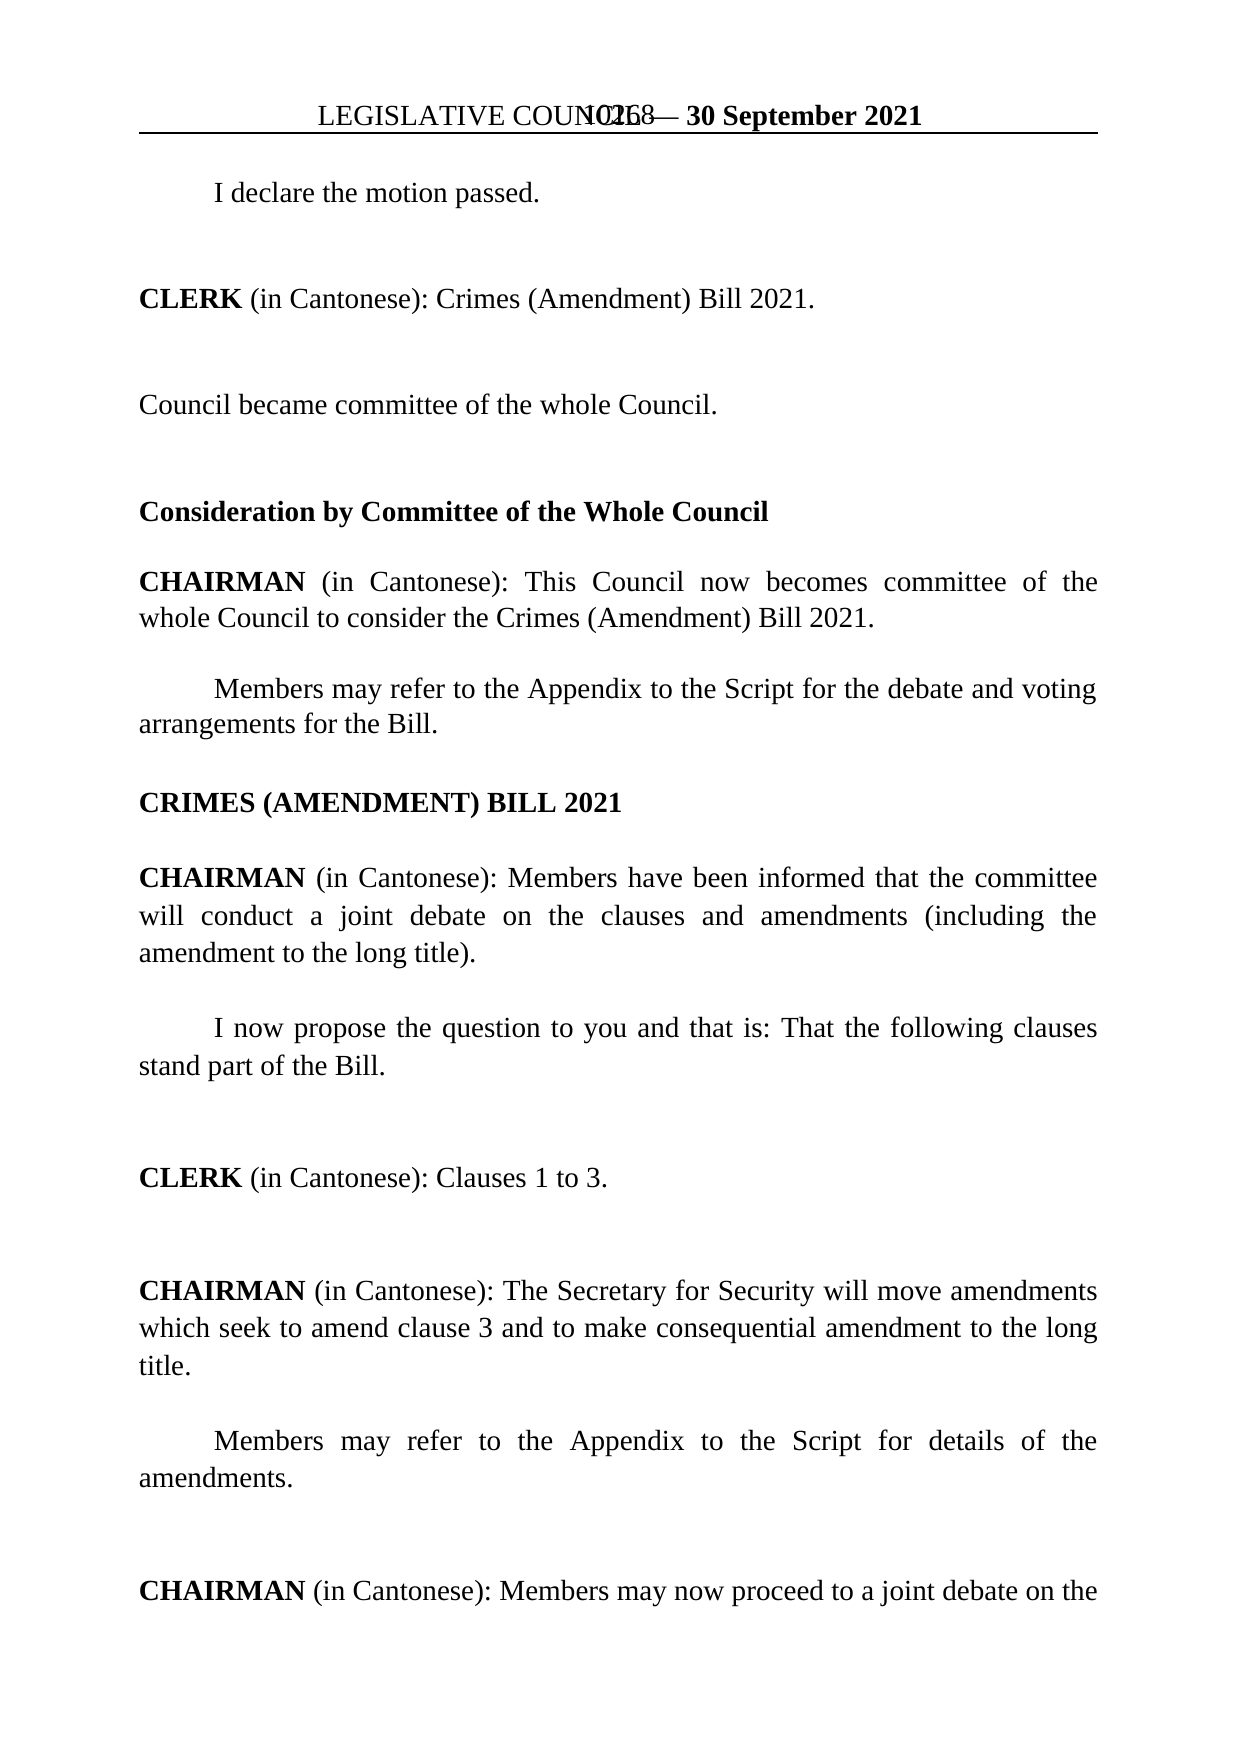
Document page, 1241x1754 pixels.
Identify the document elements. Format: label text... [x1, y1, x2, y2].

text CHAIRMAN (in Cantonese): Members have been informed that the committee will conduct a joint debate on the clauses and amendments (including the amendment to the long title). [139, 856, 1098, 969]
text CHAIRMAN (in Cantonese): The Secretary for Security will move amendments which seek to amend clause 3 and to make consequential amendment to the long title. [139, 1269, 1098, 1381]
text Members may refer to the Appendix to the Script for the debate and voting arrangements for the Bill. [139, 669, 1098, 740]
text CHAIRMAN (in Cantonese): Members may now proceed to a joint debate on the [139, 1569, 1098, 1606]
text Consideration by Committee of the Whole Council [139, 492, 1098, 527]
text CLERK (in Cantonese): Crimes (Amendment) Bill 2021. [139, 279, 1098, 315]
text CLERK (in Cantonese): Clauses 1 to 3. [139, 1156, 1098, 1194]
text CHAIRMAN (in Cantonese): This Council now becomes committee of the whole Council to consider the Crimes (Amendment) Bill 2021. [139, 563, 1098, 633]
text Members may refer to the Appendix to the Script for details of the amendments. [139, 1419, 1098, 1494]
text I declare the motion passed. [139, 173, 1098, 208]
text Council became committee of the whole Council. [139, 386, 1098, 421]
text CRIMES (AMENDMENT) BILL 2021 [139, 781, 1098, 819]
text I now propose the question to you and that is: That the following clauses stand part of the Bill. [139, 1006, 1098, 1081]
